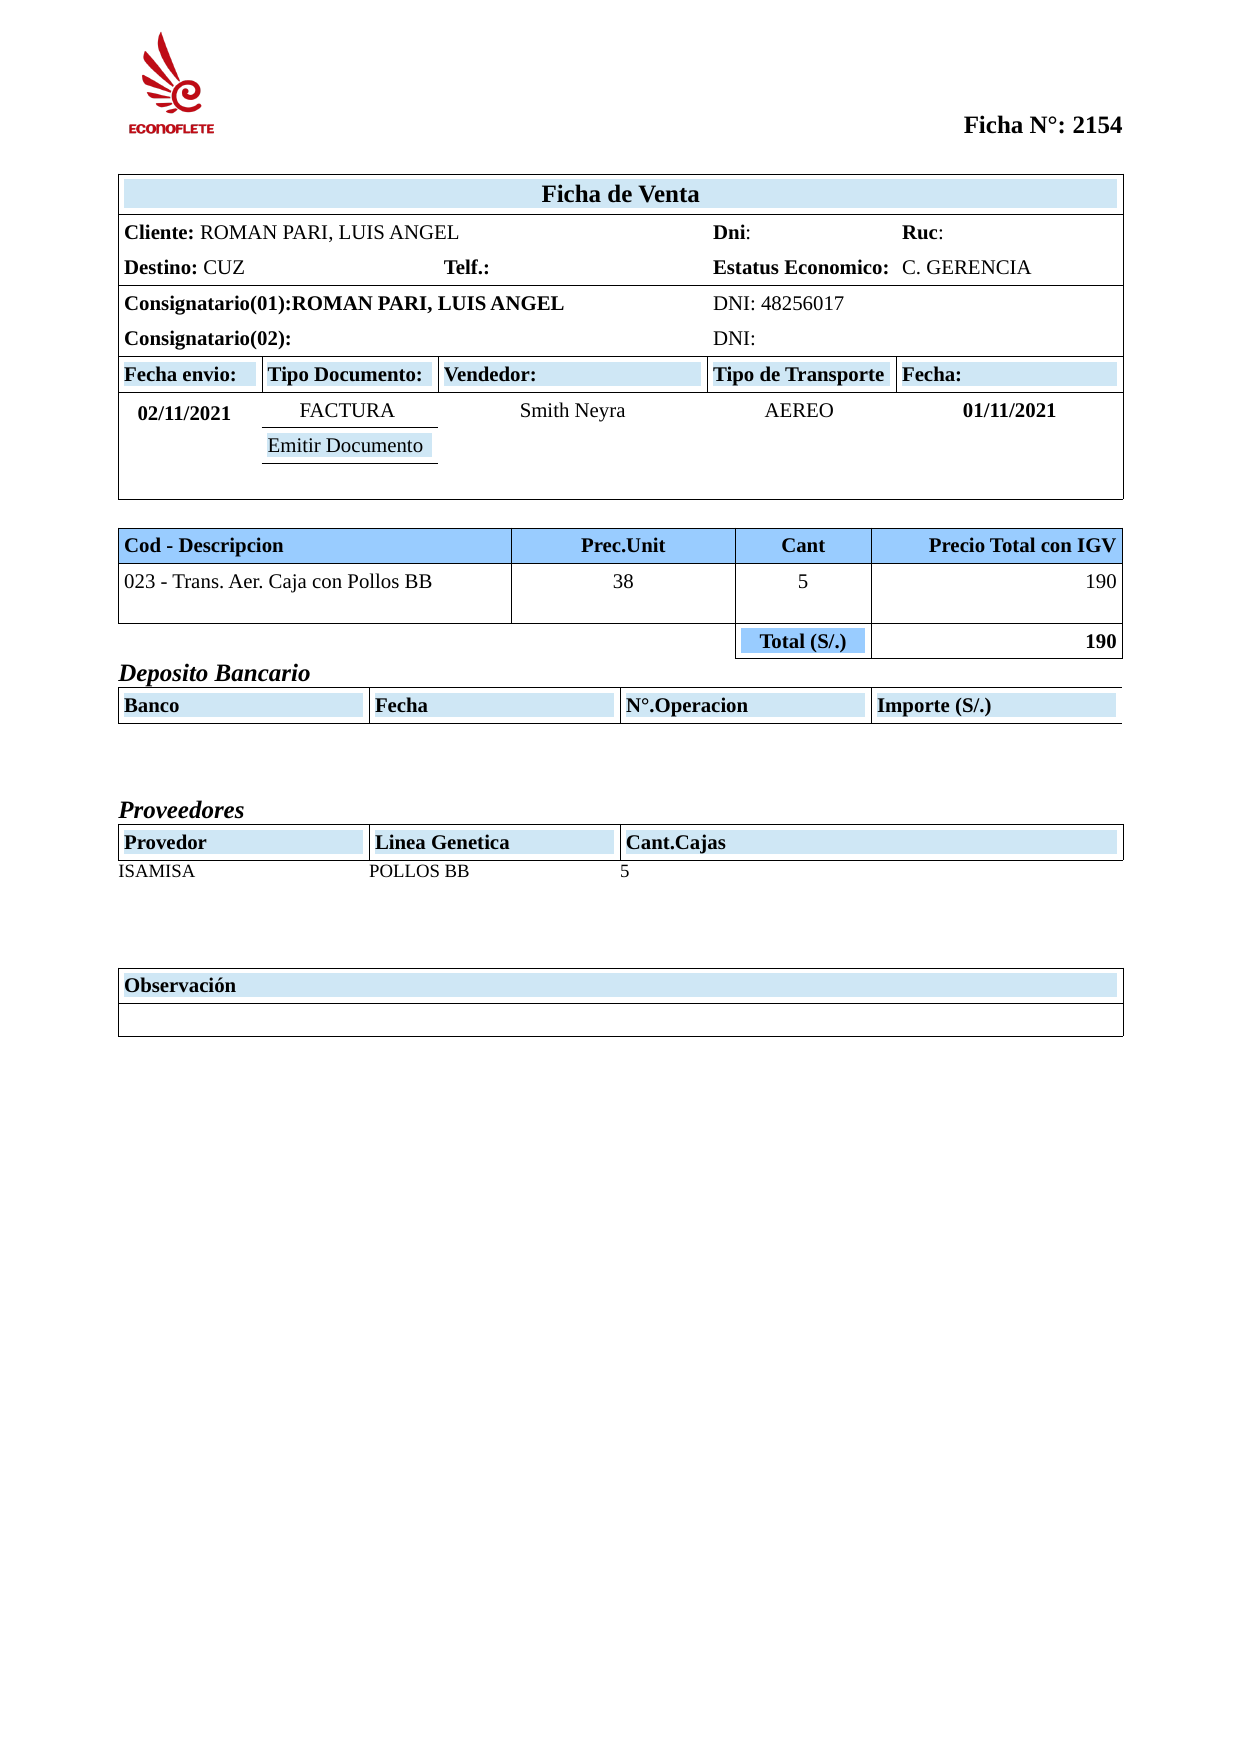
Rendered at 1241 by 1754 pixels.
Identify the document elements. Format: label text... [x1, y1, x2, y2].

table_header Banco [119, 688, 369, 723]
table_cell POLLOS BB [369, 861, 620, 881]
table_cell 5 [736, 564, 871, 623]
table_cell [369, 903, 620, 924]
table_cell [369, 946, 620, 967]
table_cell [118, 771, 369, 795]
table_cell [118, 881, 369, 903]
table_cell Consignatario(02): [119, 321, 707, 356]
table_cell [871, 724, 1122, 747]
table_cell [118, 747, 369, 771]
table_cell Cliente: ROMAN PARI, LUIS ANGEL [119, 215, 707, 249]
table_cell [369, 924, 620, 946]
table_cell [871, 747, 1122, 771]
table_cell Smith Neyra [438, 393, 707, 498]
text Deposito Bancario [118, 658, 1122, 687]
table_header Precio Total con IGV [872, 529, 1122, 563]
table_cell Fecha envio: [119, 357, 262, 392]
table_cell [620, 881, 1123, 903]
table_cell [118, 903, 369, 924]
table_cell 190 [872, 564, 1122, 623]
table_cell C. GERENCIA [896, 249, 1123, 285]
table_cell AEREO [707, 393, 896, 498]
table_cell [118, 724, 369, 747]
table_cell [620, 903, 1123, 924]
table_header Prec.Unit [512, 529, 735, 563]
table_header Provedor [119, 825, 369, 859]
table_cell [369, 771, 620, 795]
table_cell 02/11/2021 [119, 393, 262, 498]
table_cell DNI: [707, 321, 1123, 356]
table_cell [620, 946, 1123, 967]
table_cell [369, 747, 620, 771]
table_cell Tipo Documento: [263, 357, 438, 392]
table_cell ISAMISA [118, 861, 369, 881]
table_header N°.Operacion [621, 688, 871, 723]
text Proveedores [118, 795, 1122, 824]
table_cell Telf.: [438, 249, 707, 285]
table_header Fecha [370, 688, 620, 723]
picture [118, 31, 225, 134]
table_cell Fecha: [897, 357, 1123, 392]
table_header Linea Genetica [370, 825, 620, 859]
table_cell [369, 724, 620, 747]
table_cell [369, 881, 620, 903]
table_cell [118, 624, 511, 658]
table_cell DNI: 48256017 [707, 286, 1123, 321]
table_cell Estatus Economico: [707, 249, 896, 285]
table_cell [119, 1004, 1123, 1036]
table_cell FACTURA [262, 393, 438, 427]
table_cell 190 [872, 624, 1122, 658]
table_header Importe (S/.) [872, 688, 1122, 723]
table_cell Tipo de Transporte [708, 357, 896, 392]
table_cell [871, 771, 1122, 795]
table_cell [620, 747, 871, 771]
table_cell 01/11/2021 [896, 393, 1123, 498]
table_cell Consignatario(01):ROMAN PARI, LUIS ANGEL [119, 286, 707, 321]
table_cell 5 [620, 861, 1123, 881]
table_cell [511, 624, 735, 658]
table_header Ficha de Venta [119, 175, 1123, 214]
table_cell Emitir Documento [262, 428, 438, 463]
table_cell Vendedor: [439, 357, 707, 392]
table_cell Destino: CUZ [119, 249, 438, 285]
table_cell [118, 924, 369, 946]
table_cell [620, 924, 1123, 946]
table_header Cant [736, 529, 871, 563]
table_cell [620, 771, 871, 795]
table_cell 38 [512, 564, 735, 623]
table_cell 023 - Trans. Aer. Caja con Pollos BB [119, 564, 511, 623]
table_cell [262, 464, 438, 498]
table_cell [118, 946, 369, 967]
table_header Observación [119, 969, 1123, 1003]
table_header Cod - Descripcion [119, 529, 511, 563]
table_cell Dni: [707, 215, 896, 249]
table_cell Total (S/.) [736, 624, 871, 658]
table_cell Ruc: [896, 215, 1123, 249]
table_cell [620, 724, 871, 747]
table_header Cant.Cajas [621, 825, 1123, 859]
